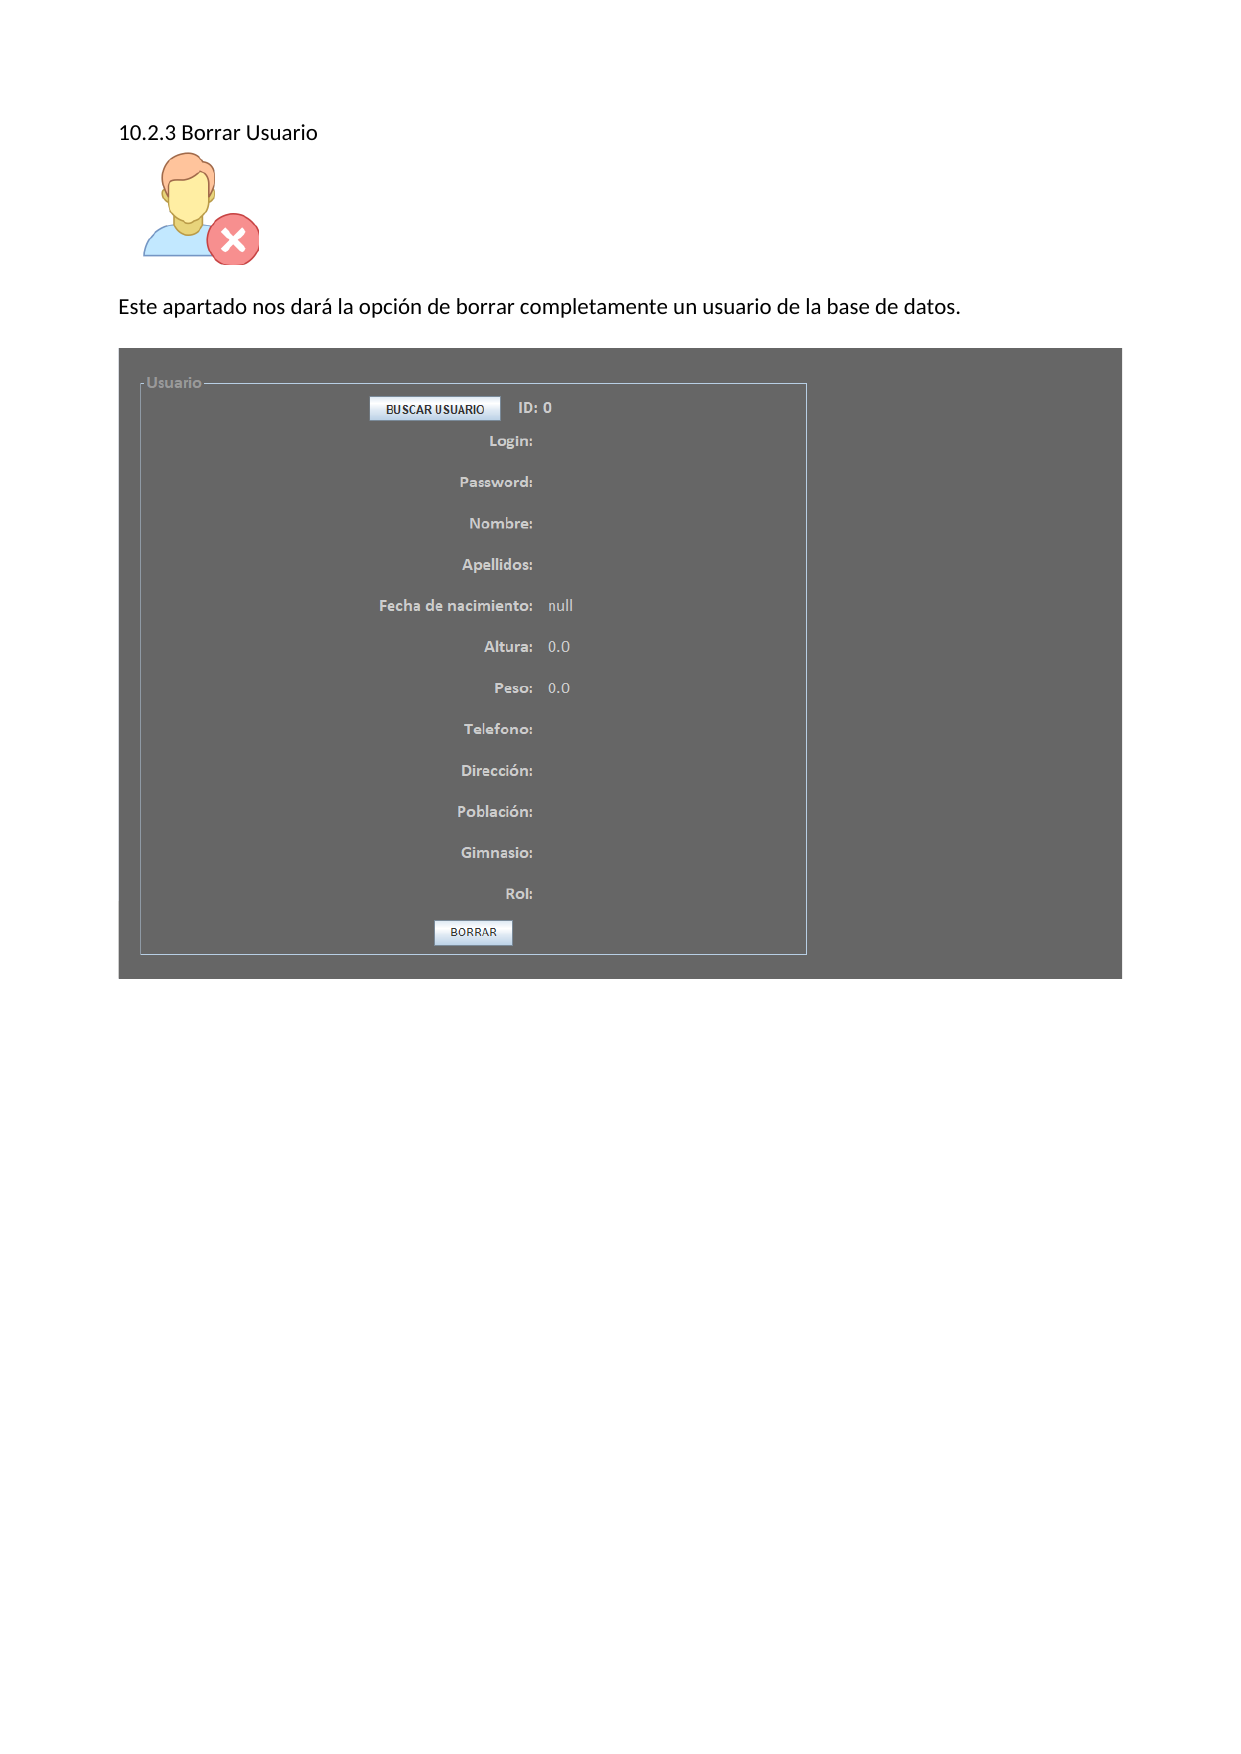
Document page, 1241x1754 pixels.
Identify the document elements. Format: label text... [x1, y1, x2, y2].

picture [118, 348, 1123, 979]
text 10.2.3 Borrar Usuario [118, 118, 1122, 146]
text Este apartado nos dará la opción de borrar completamente un usuario de la base de datos. [118, 146, 1122, 348]
picture [141, 146, 259, 265]
